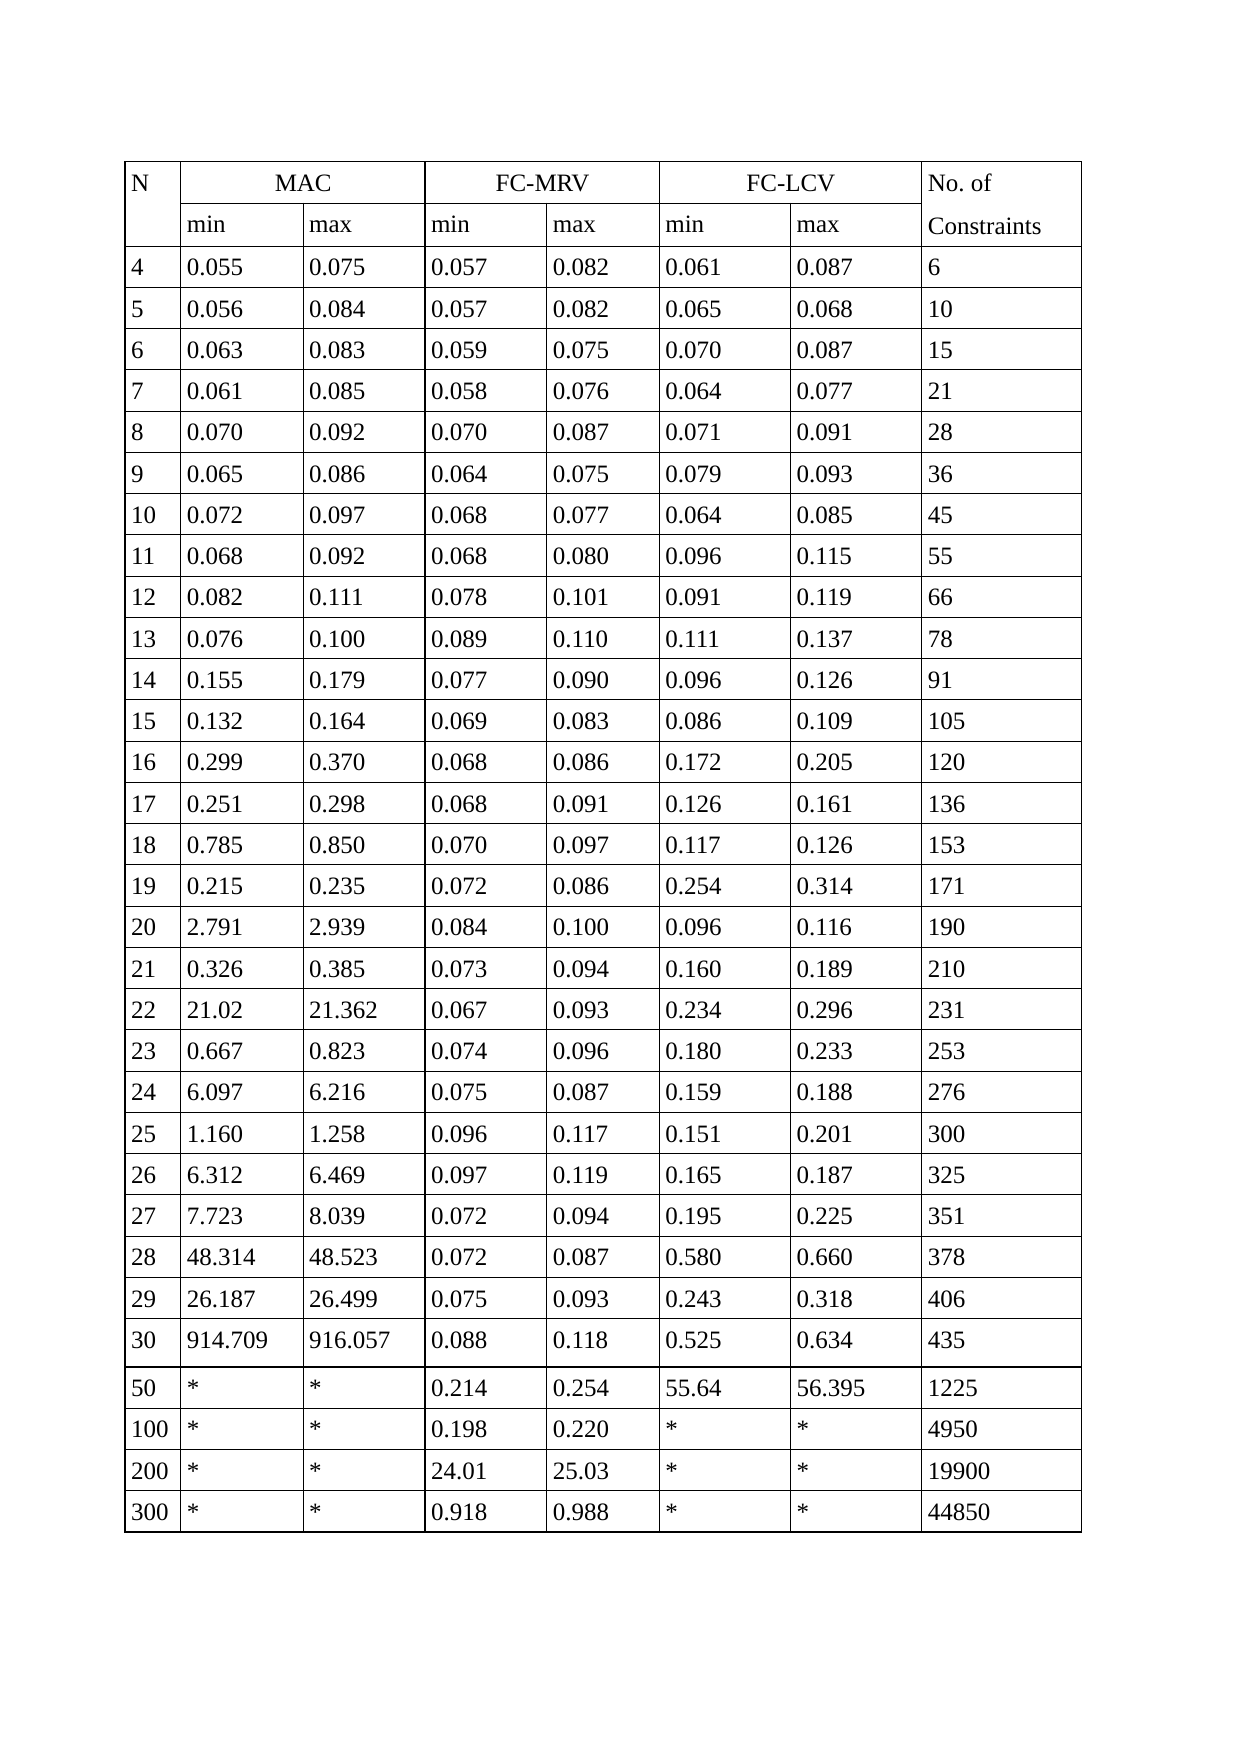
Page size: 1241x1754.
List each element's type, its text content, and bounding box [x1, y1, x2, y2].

table_cell 0.076 [547, 370, 659, 411]
table_cell 0.077 [547, 494, 659, 534]
table_cell 0.068 [426, 494, 546, 534]
table_cell 0.233 [791, 1030, 921, 1071]
table_cell 0.198 [426, 1409, 546, 1449]
table_cell * [660, 1450, 790, 1490]
table_cell * [181, 1409, 303, 1449]
table_cell 0.068 [791, 288, 921, 328]
table_cell 378 [922, 1237, 1081, 1277]
table_cell 26.499 [304, 1278, 424, 1318]
table_cell 0.096 [660, 535, 790, 576]
table_cell 0.115 [791, 535, 921, 576]
table_cell 2.791 [181, 907, 303, 947]
table_cell 0.165 [660, 1154, 790, 1194]
table_cell 0.082 [181, 577, 303, 617]
table_cell 0.086 [547, 865, 659, 906]
table_cell 6.097 [181, 1072, 303, 1112]
table_cell 23 [126, 1030, 180, 1071]
table_cell 0.525 [660, 1319, 790, 1366]
table_cell 21.362 [304, 989, 424, 1029]
table_cell 0.071 [660, 412, 790, 452]
table_cell 45 [922, 494, 1081, 534]
table_cell * [791, 1450, 921, 1490]
table_header N [126, 162, 180, 246]
table_cell 56.395 [791, 1368, 921, 1408]
table_cell 0.160 [660, 948, 790, 988]
table_cell 0.075 [426, 1072, 546, 1112]
table_cell 406 [922, 1278, 1081, 1318]
table_cell 0.385 [304, 948, 424, 988]
table_cell 50 [126, 1368, 180, 1408]
table_cell 0.151 [660, 1113, 790, 1153]
table_cell 0.075 [547, 453, 659, 493]
table_cell 0.220 [547, 1409, 659, 1449]
table_cell 0.061 [660, 247, 790, 287]
table_cell 0.085 [304, 370, 424, 411]
table_cell 0.785 [181, 824, 303, 864]
table_cell 10 [126, 494, 180, 534]
table_cell 0.118 [547, 1319, 659, 1366]
table_cell 153 [922, 824, 1081, 864]
table_cell 0.096 [660, 907, 790, 947]
table_cell 48.523 [304, 1237, 424, 1277]
table_cell 0.070 [426, 412, 546, 452]
table_cell 6.469 [304, 1154, 424, 1194]
table_cell 0.088 [426, 1319, 546, 1366]
table_cell 7.723 [181, 1195, 303, 1236]
table_cell * [304, 1450, 424, 1490]
table_cell * [181, 1450, 303, 1490]
table_cell 20 [126, 907, 180, 947]
table_cell 0.132 [181, 700, 303, 741]
table_cell 0.370 [304, 742, 424, 782]
table_cell 0.065 [181, 453, 303, 493]
table_cell 1225 [922, 1368, 1081, 1408]
table_cell 351 [922, 1195, 1081, 1236]
table_cell 0.083 [547, 700, 659, 741]
table_cell 0.086 [304, 453, 424, 493]
table_cell 0.097 [304, 494, 424, 534]
table_cell 200 [126, 1450, 180, 1490]
table_cell 25 [126, 1113, 180, 1153]
table_cell 0.055 [181, 247, 303, 287]
table_cell max [547, 204, 659, 246]
table_cell 0.111 [304, 577, 424, 617]
table_cell 0.070 [181, 412, 303, 452]
table_cell 55.64 [660, 1368, 790, 1408]
table_cell 29 [126, 1278, 180, 1318]
table_cell 0.205 [791, 742, 921, 782]
table_cell 21 [922, 370, 1081, 411]
table_cell 0.057 [426, 288, 546, 328]
table_cell 0.225 [791, 1195, 921, 1236]
table_cell 0.155 [181, 659, 303, 699]
table_cell 0.326 [181, 948, 303, 988]
table_cell 18 [126, 824, 180, 864]
table_cell 276 [922, 1072, 1081, 1112]
table_cell 0.296 [791, 989, 921, 1029]
table_cell * [304, 1368, 424, 1408]
table_cell 0.056 [181, 288, 303, 328]
table_cell * [660, 1491, 790, 1531]
table_cell 0.111 [660, 618, 790, 658]
table_cell 0.137 [791, 618, 921, 658]
table_cell 8 [126, 412, 180, 452]
table_cell 5 [126, 288, 180, 328]
table_cell 0.063 [181, 329, 303, 369]
table_cell 0.068 [426, 742, 546, 782]
table_cell 0.075 [426, 1278, 546, 1318]
table_cell 0.097 [426, 1154, 546, 1194]
table_cell 21.02 [181, 989, 303, 1029]
table_cell 19 [126, 865, 180, 906]
table_cell 210 [922, 948, 1081, 988]
table_cell 0.072 [426, 1237, 546, 1277]
table_cell 7 [126, 370, 180, 411]
table_cell 48.314 [181, 1237, 303, 1277]
table_cell 30 [126, 1319, 180, 1366]
table_cell 300 [922, 1113, 1081, 1153]
table_cell 0.214 [426, 1368, 546, 1408]
table_cell 0.068 [181, 535, 303, 576]
table_cell 0.235 [304, 865, 424, 906]
table_cell 0.850 [304, 824, 424, 864]
table_cell 0.117 [660, 824, 790, 864]
table_cell 0.074 [426, 1030, 546, 1071]
table_cell 0.188 [791, 1072, 921, 1112]
table_cell 15 [922, 329, 1081, 369]
table_cell 0.119 [791, 577, 921, 617]
table_cell 22 [126, 989, 180, 1029]
table_cell 8.039 [304, 1195, 424, 1236]
table_cell 0.065 [660, 288, 790, 328]
table_cell 28 [126, 1237, 180, 1277]
table_cell 0.069 [426, 700, 546, 741]
table_cell 91 [922, 659, 1081, 699]
table_cell 435 [922, 1319, 1081, 1366]
table_cell 0.064 [660, 494, 790, 534]
table_cell 0.117 [547, 1113, 659, 1153]
table_cell max [304, 204, 424, 246]
table_header FC-MRV [426, 162, 659, 202]
table_cell 0.078 [426, 577, 546, 617]
table_cell 0.988 [547, 1491, 659, 1531]
table_cell 0.179 [304, 659, 424, 699]
table_cell 0.070 [660, 329, 790, 369]
table_cell 0.093 [547, 1278, 659, 1318]
table_cell 0.101 [547, 577, 659, 617]
table_cell 0.097 [547, 824, 659, 864]
table_cell 15 [126, 700, 180, 741]
table_cell 0.215 [181, 865, 303, 906]
table_cell 28 [922, 412, 1081, 452]
table_cell 0.109 [791, 700, 921, 741]
table_cell 6 [922, 247, 1081, 287]
table_cell 0.087 [547, 412, 659, 452]
table_cell 0.073 [426, 948, 546, 988]
table_cell 13 [126, 618, 180, 658]
table_header No. of Constraints [922, 162, 1081, 246]
table_cell 136 [922, 783, 1081, 823]
table_cell 0.084 [304, 288, 424, 328]
table_cell 0.082 [547, 288, 659, 328]
table_cell 0.251 [181, 783, 303, 823]
table_cell 0.161 [791, 783, 921, 823]
table_cell 0.091 [660, 577, 790, 617]
table_cell 0.075 [304, 247, 424, 287]
table_cell * [304, 1409, 424, 1449]
table_cell 26 [126, 1154, 180, 1194]
table_cell 0.119 [547, 1154, 659, 1194]
table_cell 0.234 [660, 989, 790, 1029]
table_cell * [304, 1491, 424, 1531]
table_cell 253 [922, 1030, 1081, 1071]
table_cell 6.312 [181, 1154, 303, 1194]
table_cell 0.057 [426, 247, 546, 287]
table_cell 0.085 [791, 494, 921, 534]
table_cell 0.096 [660, 659, 790, 699]
table_cell 0.100 [304, 618, 424, 658]
table_cell 12 [126, 577, 180, 617]
table_cell 44850 [922, 1491, 1081, 1531]
table_cell 914.709 [181, 1319, 303, 1366]
table_cell 100 [126, 1409, 180, 1449]
table_cell min [660, 204, 790, 246]
table_cell * [791, 1409, 921, 1449]
table_cell 16 [126, 742, 180, 782]
table_cell 0.061 [181, 370, 303, 411]
table_cell 0.083 [304, 329, 424, 369]
table_cell 0.580 [660, 1237, 790, 1277]
table_cell 0.164 [304, 700, 424, 741]
table_cell 0.180 [660, 1030, 790, 1071]
table_cell 0.079 [660, 453, 790, 493]
table_cell 1.258 [304, 1113, 424, 1153]
table_cell 0.090 [547, 659, 659, 699]
table_cell 0.070 [426, 824, 546, 864]
table_cell 0.064 [660, 370, 790, 411]
table_cell 0.201 [791, 1113, 921, 1153]
table_cell 0.159 [660, 1072, 790, 1112]
table_cell 4950 [922, 1409, 1081, 1449]
table_cell * [181, 1491, 303, 1531]
table_cell 26.187 [181, 1278, 303, 1318]
table_cell 0.072 [426, 1195, 546, 1236]
table_cell * [181, 1368, 303, 1408]
table_cell 231 [922, 989, 1081, 1029]
table_cell 0.091 [791, 412, 921, 452]
table_cell 0.299 [181, 742, 303, 782]
table_cell 19900 [922, 1450, 1081, 1490]
table_cell 0.086 [660, 700, 790, 741]
table_cell 0.093 [547, 989, 659, 1029]
table_cell 325 [922, 1154, 1081, 1194]
table_cell 36 [922, 453, 1081, 493]
table_cell 0.094 [547, 948, 659, 988]
table_cell 0.243 [660, 1278, 790, 1318]
table_cell 6 [126, 329, 180, 369]
table_cell 0.172 [660, 742, 790, 782]
table_cell 0.064 [426, 453, 546, 493]
table_cell 0.096 [426, 1113, 546, 1153]
table_cell 0.254 [660, 865, 790, 906]
table_cell 0.126 [660, 783, 790, 823]
table_cell 0.075 [547, 329, 659, 369]
table_cell 78 [922, 618, 1081, 658]
table_cell 0.092 [304, 412, 424, 452]
table_cell 0.087 [791, 247, 921, 287]
table_cell 0.087 [547, 1237, 659, 1277]
table_cell 0.318 [791, 1278, 921, 1318]
table_cell 24 [126, 1072, 180, 1112]
table_header MAC [181, 162, 424, 202]
table_cell 0.087 [547, 1072, 659, 1112]
table_cell 0.110 [547, 618, 659, 658]
table_cell 0.254 [547, 1368, 659, 1408]
table_cell 14 [126, 659, 180, 699]
table_cell 10 [922, 288, 1081, 328]
table_cell 190 [922, 907, 1081, 947]
table_header FC-LCV [660, 162, 921, 202]
table_cell 0.634 [791, 1319, 921, 1366]
table_cell 0.096 [547, 1030, 659, 1071]
table_cell 0.298 [304, 783, 424, 823]
table_cell 0.058 [426, 370, 546, 411]
table_cell * [660, 1409, 790, 1449]
table_cell 0.068 [426, 783, 546, 823]
table_cell 6.216 [304, 1072, 424, 1112]
table_cell 4 [126, 247, 180, 287]
table_cell 0.660 [791, 1237, 921, 1277]
table_cell 1.160 [181, 1113, 303, 1153]
table_cell 916.057 [304, 1319, 424, 1366]
table_cell 0.059 [426, 329, 546, 369]
table_cell 105 [922, 700, 1081, 741]
table_cell 0.667 [181, 1030, 303, 1071]
table_cell 21 [126, 948, 180, 988]
table_cell 0.089 [426, 618, 546, 658]
table_cell 9 [126, 453, 180, 493]
table_cell 300 [126, 1491, 180, 1531]
table_cell max [791, 204, 921, 246]
table_cell 55 [922, 535, 1081, 576]
table_cell 0.091 [547, 783, 659, 823]
table_cell 0.086 [547, 742, 659, 782]
table_cell 0.076 [181, 618, 303, 658]
table_cell 0.084 [426, 907, 546, 947]
table_cell 17 [126, 783, 180, 823]
table_cell 0.077 [426, 659, 546, 699]
table_cell 0.126 [791, 659, 921, 699]
table_cell 2.939 [304, 907, 424, 947]
table_cell 27 [126, 1195, 180, 1236]
table_cell 0.189 [791, 948, 921, 988]
table_cell 0.094 [547, 1195, 659, 1236]
table_cell 120 [922, 742, 1081, 782]
table_cell 0.126 [791, 824, 921, 864]
table_cell 25.03 [547, 1450, 659, 1490]
table_cell 0.072 [181, 494, 303, 534]
table_cell 171 [922, 865, 1081, 906]
table_cell min [426, 204, 546, 246]
table_cell 0.187 [791, 1154, 921, 1194]
table_cell 0.100 [547, 907, 659, 947]
table_cell 0.080 [547, 535, 659, 576]
table_cell 66 [922, 577, 1081, 617]
table_cell 0.918 [426, 1491, 546, 1531]
table_cell 24.01 [426, 1450, 546, 1490]
table_cell 0.082 [547, 247, 659, 287]
table_cell * [791, 1491, 921, 1531]
table_cell 0.087 [791, 329, 921, 369]
table_cell 0.823 [304, 1030, 424, 1071]
table_cell 0.072 [426, 865, 546, 906]
table_cell 0.093 [791, 453, 921, 493]
table_cell 0.077 [791, 370, 921, 411]
table_cell 0.068 [426, 535, 546, 576]
table_cell 0.116 [791, 907, 921, 947]
table_cell 0.067 [426, 989, 546, 1029]
table_cell 11 [126, 535, 180, 576]
table_cell 0.314 [791, 865, 921, 906]
table_cell 0.195 [660, 1195, 790, 1236]
table_cell 0.092 [304, 535, 424, 576]
table_cell min [181, 204, 303, 246]
